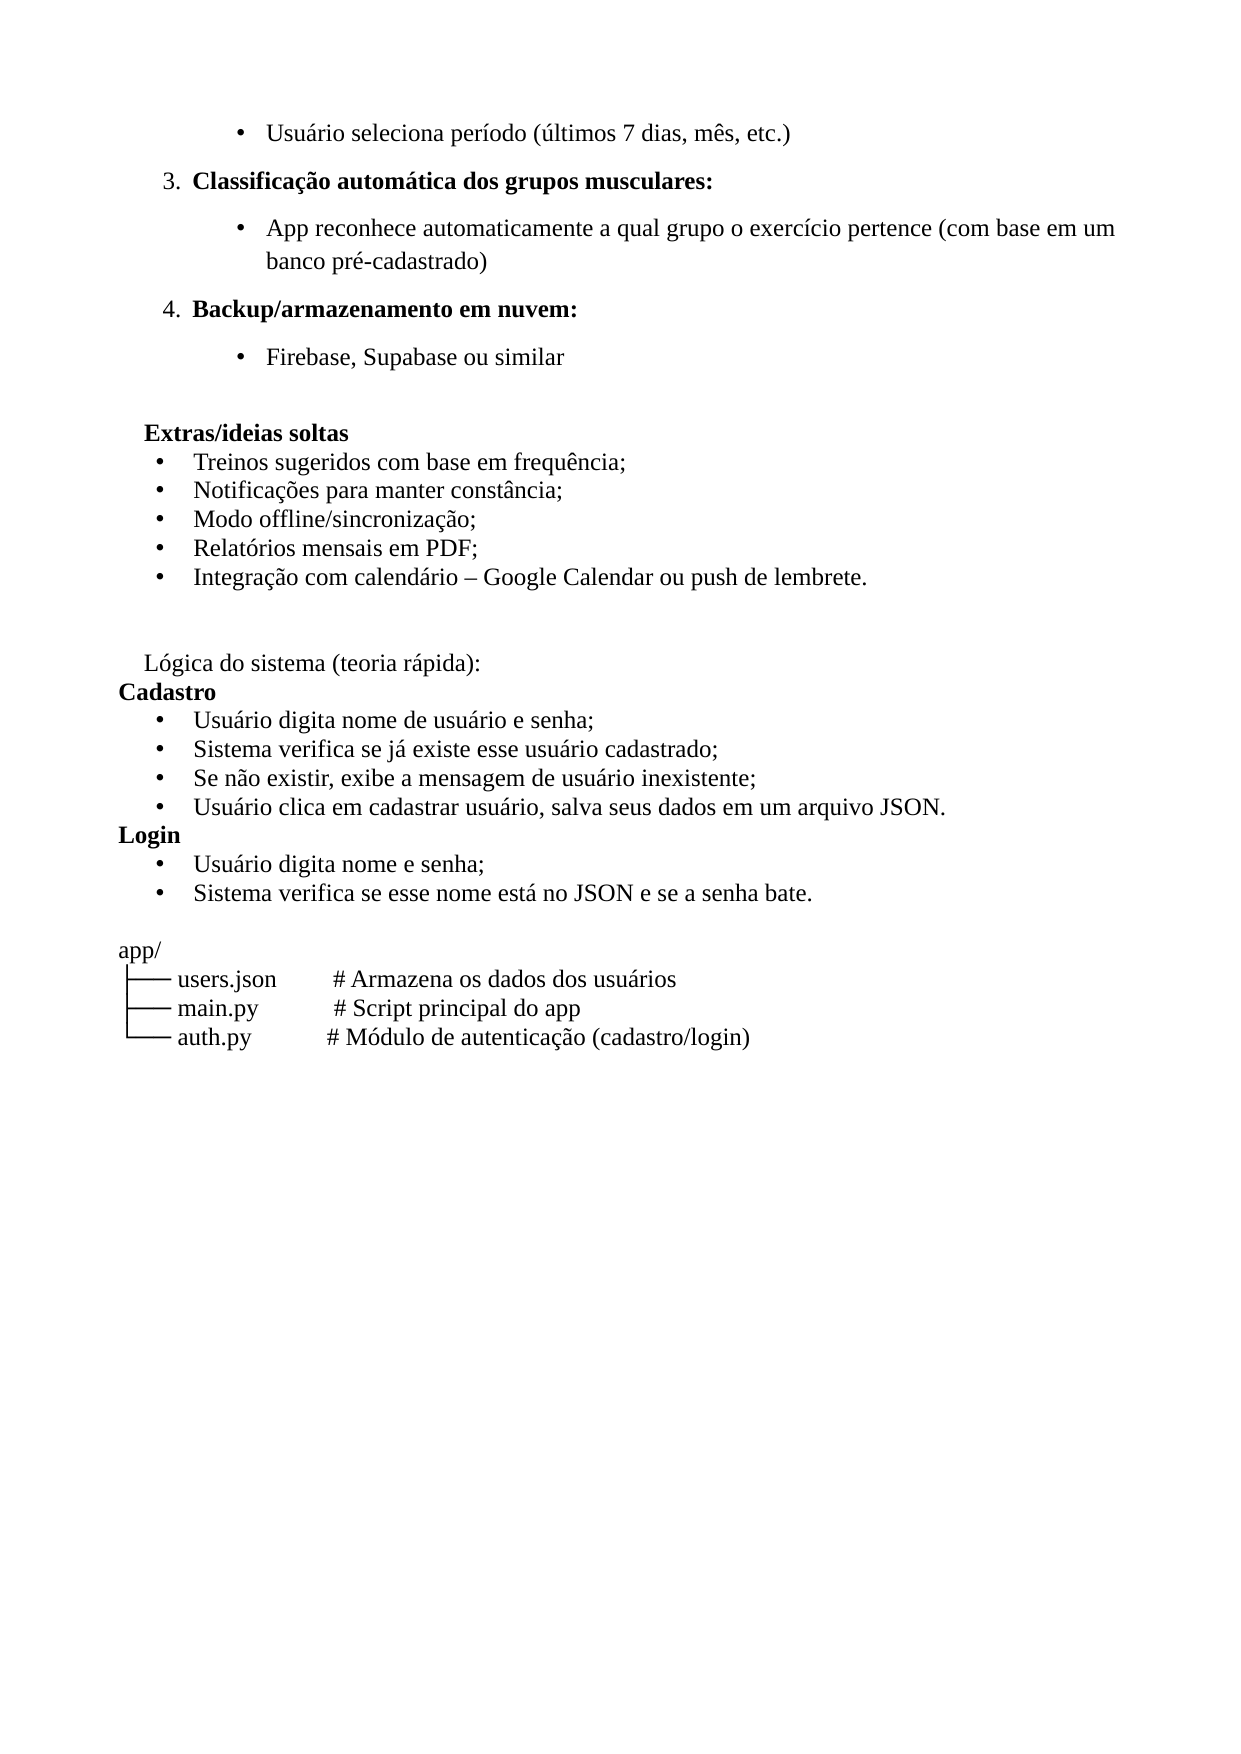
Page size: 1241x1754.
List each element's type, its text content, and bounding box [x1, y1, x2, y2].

text 🧠 Lógica do sistema (teoria rápida): [118, 648, 1122, 677]
list Relatórios mensais em PDF; [156, 533, 1122, 562]
list App reconhece automaticamente a qual grupo o exercício pertence (com base em um banco pré-cadastrado) [236, 213, 1122, 275]
text ├── users.json # Armazena os dados dos usuários [128, 964, 1122, 993]
list Sistema verifica se já existe esse usuário cadastrado; [156, 734, 1122, 763]
list Modo offline/sincronização; [156, 504, 1122, 533]
list Usuário digita nome de usuário e senha; [156, 705, 1122, 734]
list Firebase, Supabase ou similar [236, 342, 1122, 370]
text 💡 Extras/ideias soltas [118, 418, 1122, 447]
text ├── main.py # Script principal do app [128, 993, 1122, 1022]
text Cadastro [118, 677, 1122, 705]
text └── auth.py # Módulo de autenticação (cadastro/login) [118, 1022, 1122, 1050]
list Notificações para manter constância; [156, 475, 1122, 504]
list Treinos sugeridos com base em frequência; [156, 447, 1122, 475]
list Usuário clica em cadastrar usuário, salva seus dados em um arquivo JSON. [156, 792, 1122, 820]
list Backup/armazenamento em nuvem: [162, 294, 1122, 323]
list Integração com calendário – Google Calendar ou push de lembrete. [156, 562, 1122, 590]
list Sistema verifica se esse nome está no JSON e se a senha bate. [156, 878, 1122, 907]
list Se não existir, exibe a mensagem de usuário inexistente; [156, 763, 1122, 792]
text app/ [118, 935, 1122, 964]
list Classificação automática dos grupos musculares: [162, 166, 1122, 194]
list Usuário seleciona período (últimos 7 dias, mês, etc.) [236, 118, 1122, 147]
text Login [118, 820, 1122, 849]
list Usuário digita nome e senha; [156, 849, 1122, 878]
